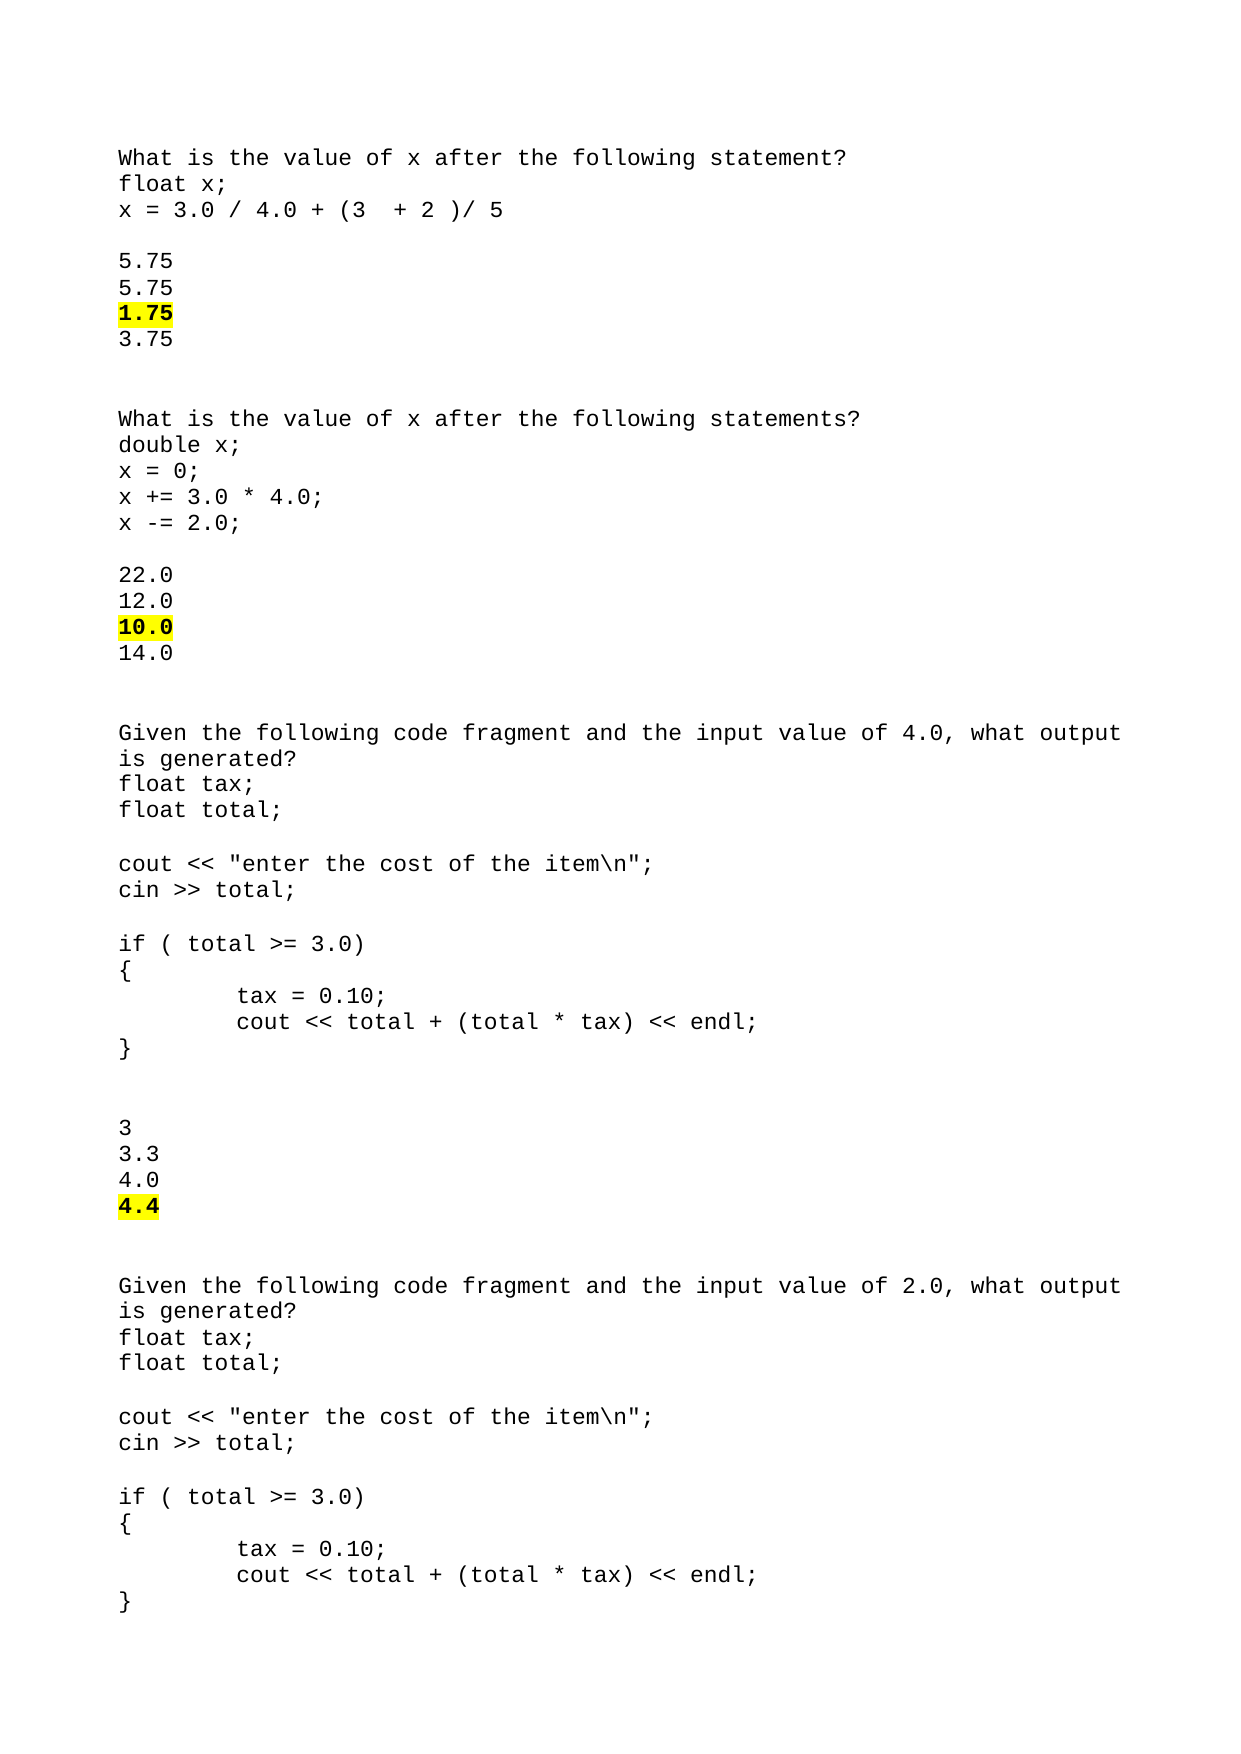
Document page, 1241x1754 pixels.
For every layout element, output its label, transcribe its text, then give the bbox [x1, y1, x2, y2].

text What is the value of x after the following statement? [118, 146, 1122, 172]
text 22.0 [118, 563, 1122, 589]
text Given the following code fragment and the input value of 2.0, what output is generated? [118, 1274, 1122, 1326]
text 14.0 [118, 641, 1122, 667]
text if ( total >= 3.0) [118, 1486, 1122, 1512]
text { [118, 1512, 1122, 1537]
text cin >> total; [118, 1432, 1122, 1458]
text double x; [118, 433, 1122, 459]
text float total; [118, 1352, 1122, 1378]
text 3 [118, 1116, 1122, 1142]
text float tax; [118, 773, 1122, 799]
text cin >> total; [118, 879, 1122, 904]
text 5.75 [118, 250, 1122, 276]
text x -= 2.0; [118, 511, 1122, 537]
text 4.0 [118, 1168, 1122, 1194]
text cout << total + (total * tax) << endl; [118, 1563, 1122, 1589]
text x = 3.0 / 4.0 + (3 + 2 )/ 5 [118, 198, 1122, 224]
text 3.3 [118, 1142, 1122, 1168]
text 1.75 [118, 302, 1122, 328]
text tax = 0.10; [118, 1537, 1122, 1563]
text 10.0 [118, 615, 1122, 641]
text cout << "enter the cost of the item\n"; [118, 1406, 1122, 1432]
text Given the following code fragment and the input value of 4.0, what output is generated? [118, 721, 1122, 773]
text 4.4 [118, 1194, 1122, 1220]
text if ( total >= 3.0) [118, 933, 1122, 958]
text 12.0 [118, 589, 1122, 615]
text What is the value of x after the following statements? [118, 408, 1122, 433]
text float total; [118, 799, 1122, 825]
text 3.75 [118, 328, 1122, 354]
text tax = 0.10; [118, 984, 1122, 1010]
text float x; [118, 172, 1122, 198]
text cout << total + (total * tax) << endl; [118, 1010, 1122, 1036]
text float tax; [118, 1326, 1122, 1352]
text cout << "enter the cost of the item\n"; [118, 853, 1122, 879]
text x = 0; [118, 459, 1122, 485]
text } [118, 1589, 1122, 1615]
text { [118, 958, 1122, 984]
text } [118, 1036, 1122, 1062]
text 5.75 [118, 276, 1122, 302]
text x += 3.0 * 4.0; [118, 485, 1122, 511]
